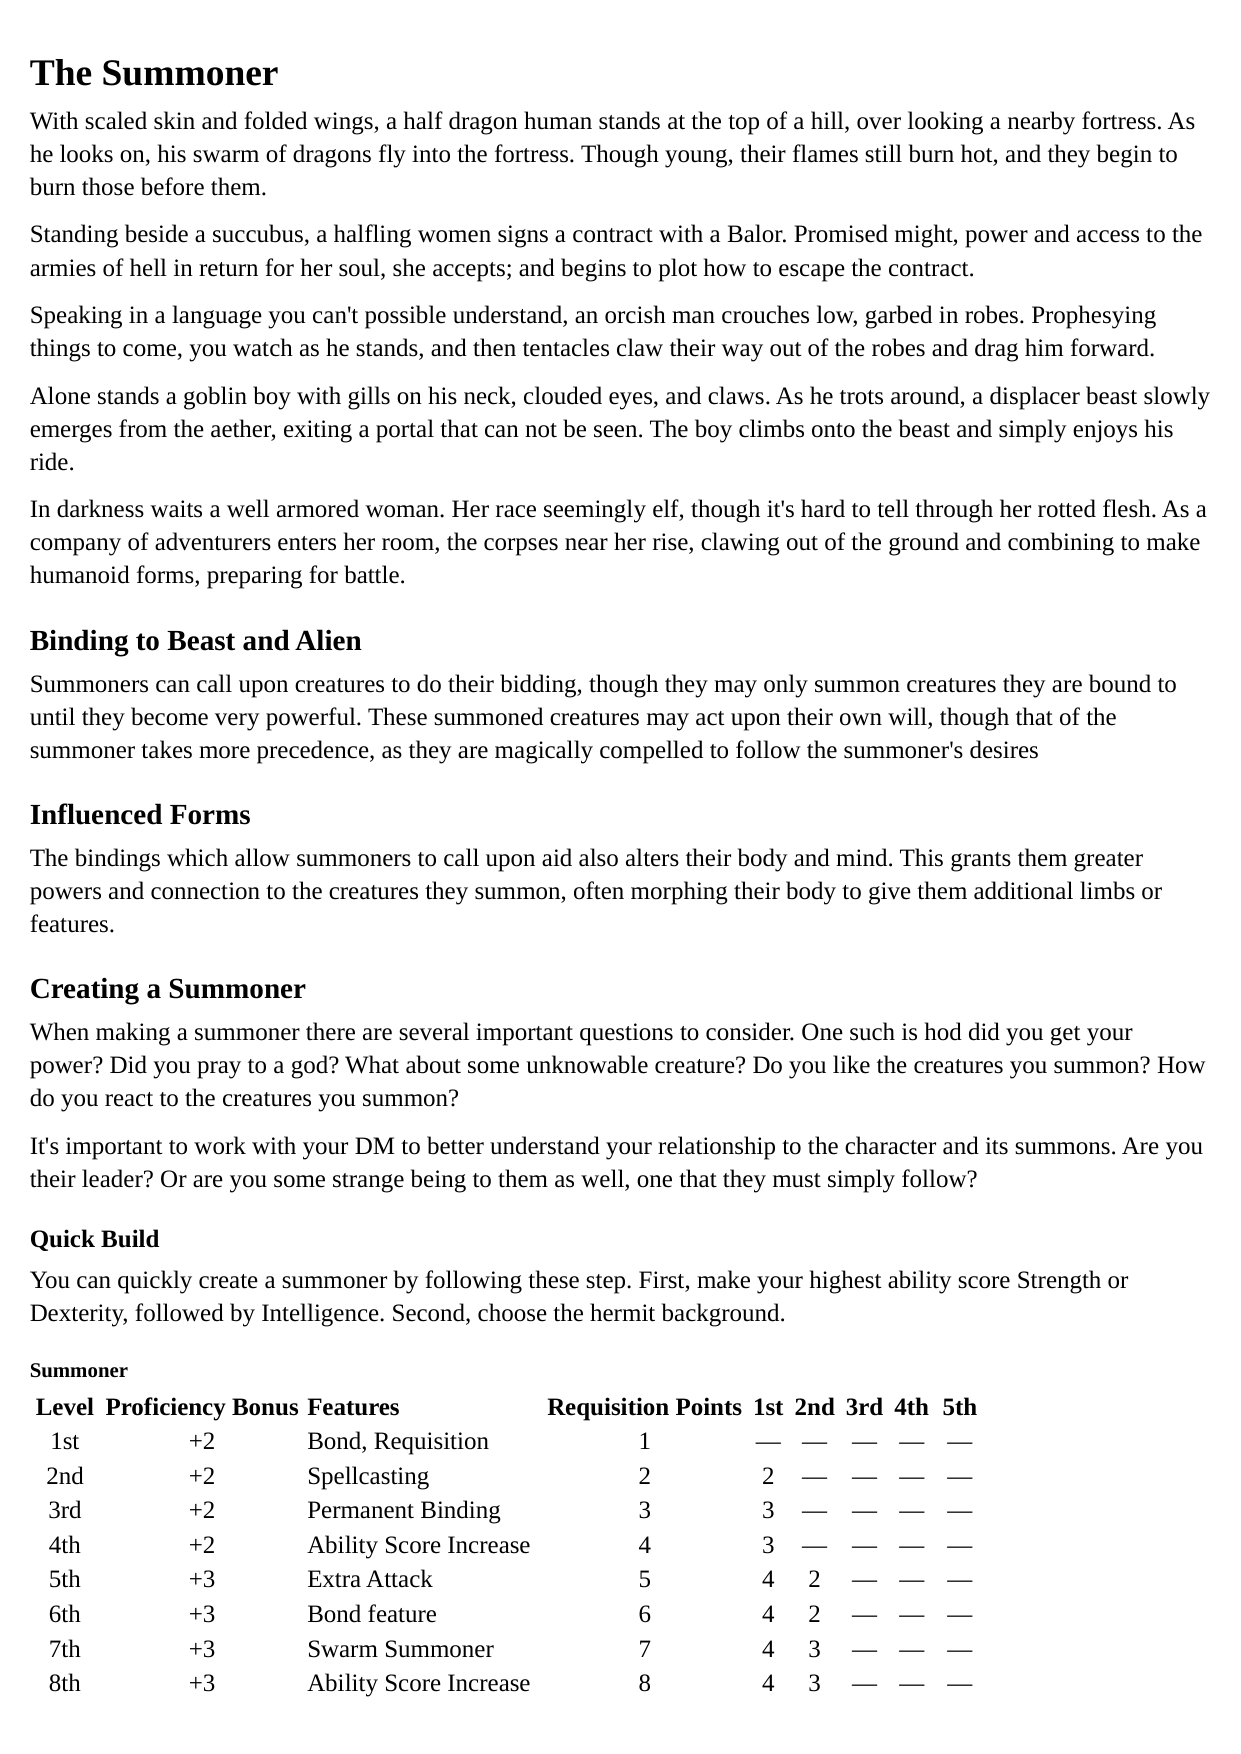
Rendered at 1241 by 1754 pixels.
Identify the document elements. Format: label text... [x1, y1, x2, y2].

table_cell 3 [748, 1493, 789, 1527]
table_cell Bond feature [304, 1596, 542, 1631]
table_cell Permanent Binding [304, 1493, 542, 1527]
subtitle Summoner [29, 1358, 1211, 1382]
table_cell +2 [100, 1527, 304, 1562]
table_cell 4th [30, 1527, 100, 1562]
table_header 4th [889, 1389, 934, 1423]
table_cell 3 [748, 1527, 789, 1562]
text It's important to work with your DM to better understand your relationship to the character and its summons. Are you their leader? Or are you some strange being to them as well, one that they must simply follow? [29, 1131, 1211, 1193]
table_cell Extra Attack [304, 1562, 542, 1596]
table_cell — [934, 1493, 985, 1527]
table_cell 2nd [30, 1458, 100, 1492]
table_cell — [934, 1665, 985, 1700]
table_cell +3 [100, 1596, 304, 1631]
table_cell +2 [100, 1423, 304, 1458]
table_cell +2 [100, 1493, 304, 1527]
table_cell — [840, 1458, 889, 1492]
table_cell — [889, 1596, 934, 1631]
text Alone stands a goblin boy with gills on his neck, clouded eyes, and claws. As he trots around, a displacer beast slowly emerges from the aether, exiting a portal that can not be seen. The boy climbs onto the beast and simply enjoys his ride. [29, 381, 1211, 476]
text Speaking in a language you can't possible understand, an orcish man crouches low, garbed in robes. Prophesying things to come, you watch as he stands, and then tentacles claw their way out of the robes and drag him forward. [29, 300, 1211, 362]
table_header 3rd [840, 1389, 889, 1423]
text You can quickly create a summoner by following these step. First, make your highest ability score Strength or Dexterity, followed by Intelligence. Second, choose the hermit background. [29, 1265, 1211, 1327]
table_cell 6th [30, 1596, 100, 1631]
table_cell Ability Score Increase [304, 1665, 542, 1700]
table_cell Spellcasting [304, 1458, 542, 1492]
table_cell — [934, 1423, 985, 1458]
table_cell 5 [542, 1562, 747, 1596]
table_cell — [840, 1493, 889, 1527]
table_header 2nd [789, 1389, 840, 1423]
table_cell — [789, 1527, 840, 1562]
table_cell 4 [542, 1527, 747, 1562]
table_cell — [934, 1562, 985, 1596]
table_cell — [840, 1423, 889, 1458]
table_header Requisition Points [542, 1389, 747, 1423]
table_cell 6 [542, 1596, 747, 1631]
table_cell 4 [748, 1631, 789, 1665]
table_cell — [840, 1665, 889, 1700]
table_cell — [889, 1562, 934, 1596]
text The bindings which allow summoners to call upon aid also alters their body and mind. This grants them greater powers and connection to the creatures they summon, often morphing their body to give them additional limbs or features. [29, 843, 1211, 938]
table_header 1st [748, 1389, 789, 1423]
table_cell 3 [542, 1493, 747, 1527]
table_cell +3 [100, 1665, 304, 1700]
text With scaled skin and folded wings, a half dragon human stands at the top of a hill, over looking a nearby fortress. As he looks on, his swarm of dragons fly into the fortress. Though young, their flames still burn hot, and they begin to burn those before them. [29, 106, 1211, 201]
table_cell 7th [30, 1631, 100, 1665]
subtitle Influenced Forms [29, 797, 1211, 831]
table_cell 8th [30, 1665, 100, 1700]
subtitle Binding to Beast and Alien [29, 623, 1211, 656]
table_cell 2 [789, 1562, 840, 1596]
table_cell — [789, 1458, 840, 1492]
table_cell 3 [789, 1631, 840, 1665]
table_cell +2 [100, 1458, 304, 1492]
table_cell — [889, 1527, 934, 1562]
table_cell 7 [542, 1631, 747, 1665]
table_cell Ability Score Increase [304, 1527, 542, 1562]
table_header 5th [934, 1389, 985, 1423]
table_cell +3 [100, 1562, 304, 1596]
table_cell 3rd [30, 1493, 100, 1527]
table_cell — [789, 1493, 840, 1527]
table_cell Bond, Requisition [304, 1423, 542, 1458]
table_cell — [889, 1423, 934, 1458]
table_cell — [934, 1527, 985, 1562]
table_cell 4 [748, 1562, 789, 1596]
table_cell — [840, 1562, 889, 1596]
table_cell 2 [748, 1458, 789, 1492]
table_cell 8 [542, 1665, 747, 1700]
table_cell — [889, 1665, 934, 1700]
subtitle Creating a Summoner [29, 971, 1211, 1005]
table_cell +3 [100, 1631, 304, 1665]
table_cell 1st [30, 1423, 100, 1458]
table_cell 3 [789, 1665, 840, 1700]
table_cell 2 [789, 1596, 840, 1631]
subtitle Quick Build [29, 1224, 1211, 1253]
table_cell — [789, 1423, 840, 1458]
table_cell 2 [542, 1458, 747, 1492]
table_cell — [748, 1423, 789, 1458]
text When making a summoner there are several important questions to consider. One such is hod did you get your power? Did you pray to a god? What about some unknowable creature? Do you like the creatures you summon? How do you react to the creatures you summon? [29, 1017, 1211, 1112]
text Standing beside a succubus, a halfling women signs a contract with a Balor. Promised might, power and access to the armies of hell in return for her soul, she accepts; and begins to plot how to escape the contract. [29, 219, 1211, 281]
table_cell — [934, 1458, 985, 1492]
table_cell — [934, 1631, 985, 1665]
table_cell — [934, 1596, 985, 1631]
table_cell Swarm Summoner [304, 1631, 542, 1665]
table_header Proficiency Bonus [100, 1389, 304, 1423]
table_cell — [889, 1493, 934, 1527]
table_cell 1 [542, 1423, 747, 1458]
text In darkness waits a well armored woman. Her race seemingly elf, though it's hard to tell through her rotted flesh. As a company of adventurers enters her room, the corpses near her rise, clawing out of the ground and combining to make humanoid forms, preparing for battle. [29, 494, 1211, 589]
table_cell — [889, 1631, 934, 1665]
table_cell — [889, 1458, 934, 1492]
table_header Level [30, 1389, 100, 1423]
table_cell — [840, 1527, 889, 1562]
text Summoners can call upon creatures to do their bidding, though they may only summon creatures they are bound to until they become very powerful. These summoned creatures may act upon their own will, though that of the summoner takes more precedence, as they are magically compelled to follow the summoner's desires [29, 669, 1211, 763]
table_cell 4 [748, 1665, 789, 1700]
table_cell 4 [748, 1596, 789, 1631]
table_cell — [840, 1631, 889, 1665]
table_cell — [840, 1596, 889, 1631]
table_cell 5th [30, 1562, 100, 1596]
subtitle The Summoner [29, 50, 1211, 93]
table_header Features [304, 1389, 542, 1423]
